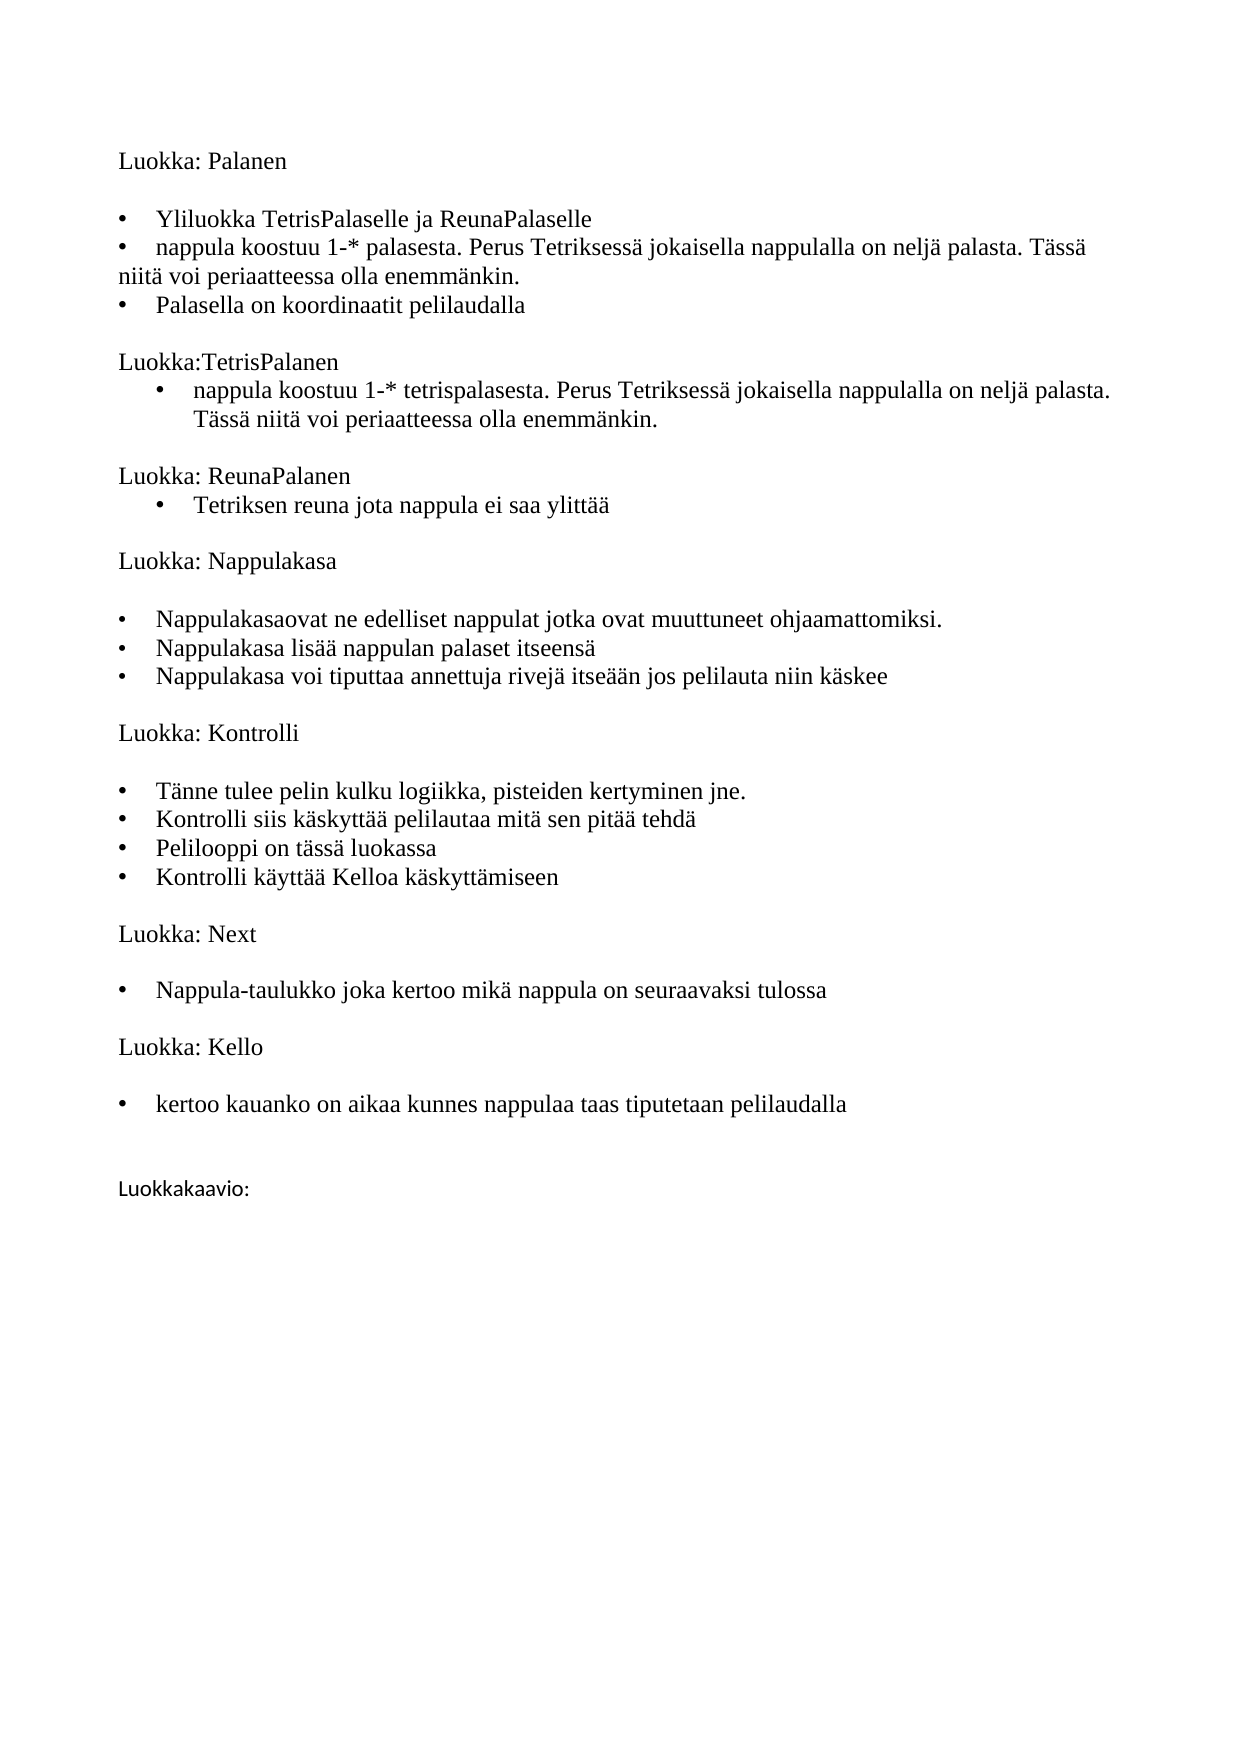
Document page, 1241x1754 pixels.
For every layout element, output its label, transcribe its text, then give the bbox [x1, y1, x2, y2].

text Luokka: Palanen [118, 146, 1122, 175]
list Tetriksen reuna jota nappula ei saa ylittää [156, 490, 1122, 518]
text Luokka: ReunaPalanen [118, 461, 1122, 490]
list Kontrolli siis käskyttää pelilautaa mitä sen pitää tehdä [81, 804, 1122, 833]
text Luokka: Nappulakasa [118, 546, 1122, 575]
list nappula koostuu 1-* tetrispalasesta. Perus Tetriksessä jokaisella nappulalla on neljä palasta. Tässä niitä voi periaatteessa olla enemmänkin. [156, 375, 1122, 433]
list Tänne tulee pelin kulku logiikka, pisteiden kertyminen jne. [81, 776, 1122, 804]
text Luokka: Kello [118, 1032, 1122, 1061]
list Pelilooppi on tässä luokassa [81, 833, 1122, 862]
text Luokka: Kontrolli [118, 718, 1122, 747]
text Luokkakaavio: [118, 1174, 1122, 1202]
list nappula koostuu 1-* palasesta. Perus Tetriksessä jokaisella nappulalla on neljä palasta. Tässä niitä voi periaatteessa olla enemmänkin. [81, 232, 1122, 290]
list Nappulakasa voi tiputtaa annettuja rivejä itseään jos pelilauta niin käskee [81, 661, 1122, 690]
list Nappulakasa lisää nappulan palaset itseensä [81, 633, 1122, 661]
list Nappulakasaovat ne edelliset nappulat jotka ovat muuttuneet ohjaamattomiksi. [81, 604, 1122, 633]
list Yliluokka TetrisPalaselle ja ReunaPalaselle [81, 204, 1122, 232]
list kertoo kauanko on aikaa kunnes nappulaa taas tiputetaan pelilaudalla [81, 1089, 1122, 1118]
list Nappula-taulukko joka kertoo mikä nappula on seuraavaksi tulossa [81, 976, 1122, 1004]
text Luokka: Next [118, 919, 1122, 947]
list Kontrolli käyttää Kelloa käskyttämiseen [81, 862, 1122, 891]
text Luokka:TetrisPalanen [118, 347, 1122, 375]
list Palasella on koordinaatit pelilaudalla [81, 290, 1122, 319]
